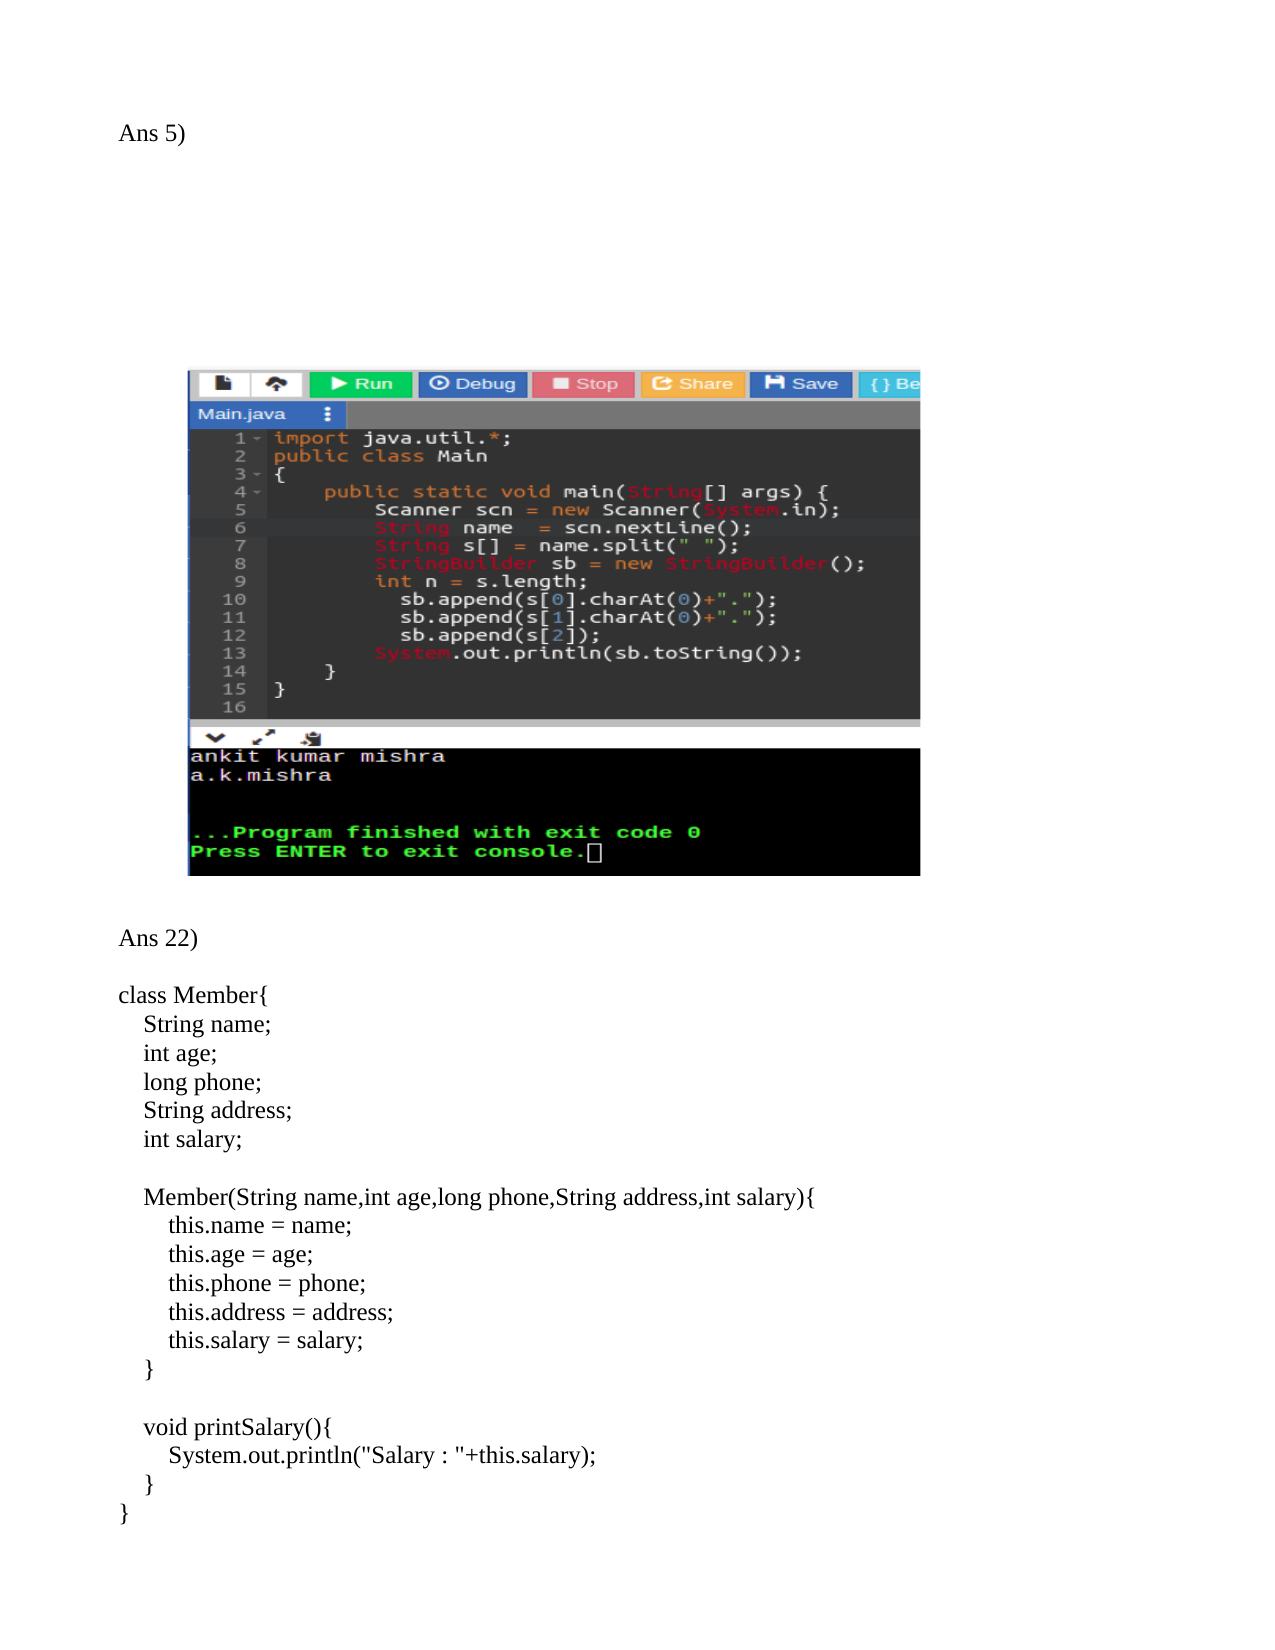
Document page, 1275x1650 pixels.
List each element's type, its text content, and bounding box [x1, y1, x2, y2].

text Ans 5) [118, 118, 1157, 147]
text long phone; [118, 1067, 1157, 1096]
text } [118, 1354, 1157, 1383]
text this.age = age; [118, 1239, 1157, 1268]
text class Member{ [118, 981, 1157, 1009]
picture [187, 366, 808, 876]
text String address; [118, 1096, 1157, 1124]
text int salary; [118, 1124, 1157, 1153]
text } [118, 1498, 1157, 1527]
text } [118, 1469, 1157, 1498]
text Member(String name,int age,long phone,String address,int salary){ [118, 1182, 1157, 1211]
text String name; [118, 1009, 1157, 1038]
text Ans 22) [118, 923, 1157, 952]
text System.out.println("Salary : "+this.salary); [118, 1441, 1157, 1469]
text this.phone = phone; [118, 1268, 1157, 1297]
text this.address = address; [118, 1297, 1157, 1326]
text int age; [118, 1038, 1157, 1067]
text this.name = name; [118, 1211, 1157, 1239]
text this.salary = salary; [118, 1326, 1157, 1354]
text void printSalary(){ [118, 1412, 1157, 1441]
